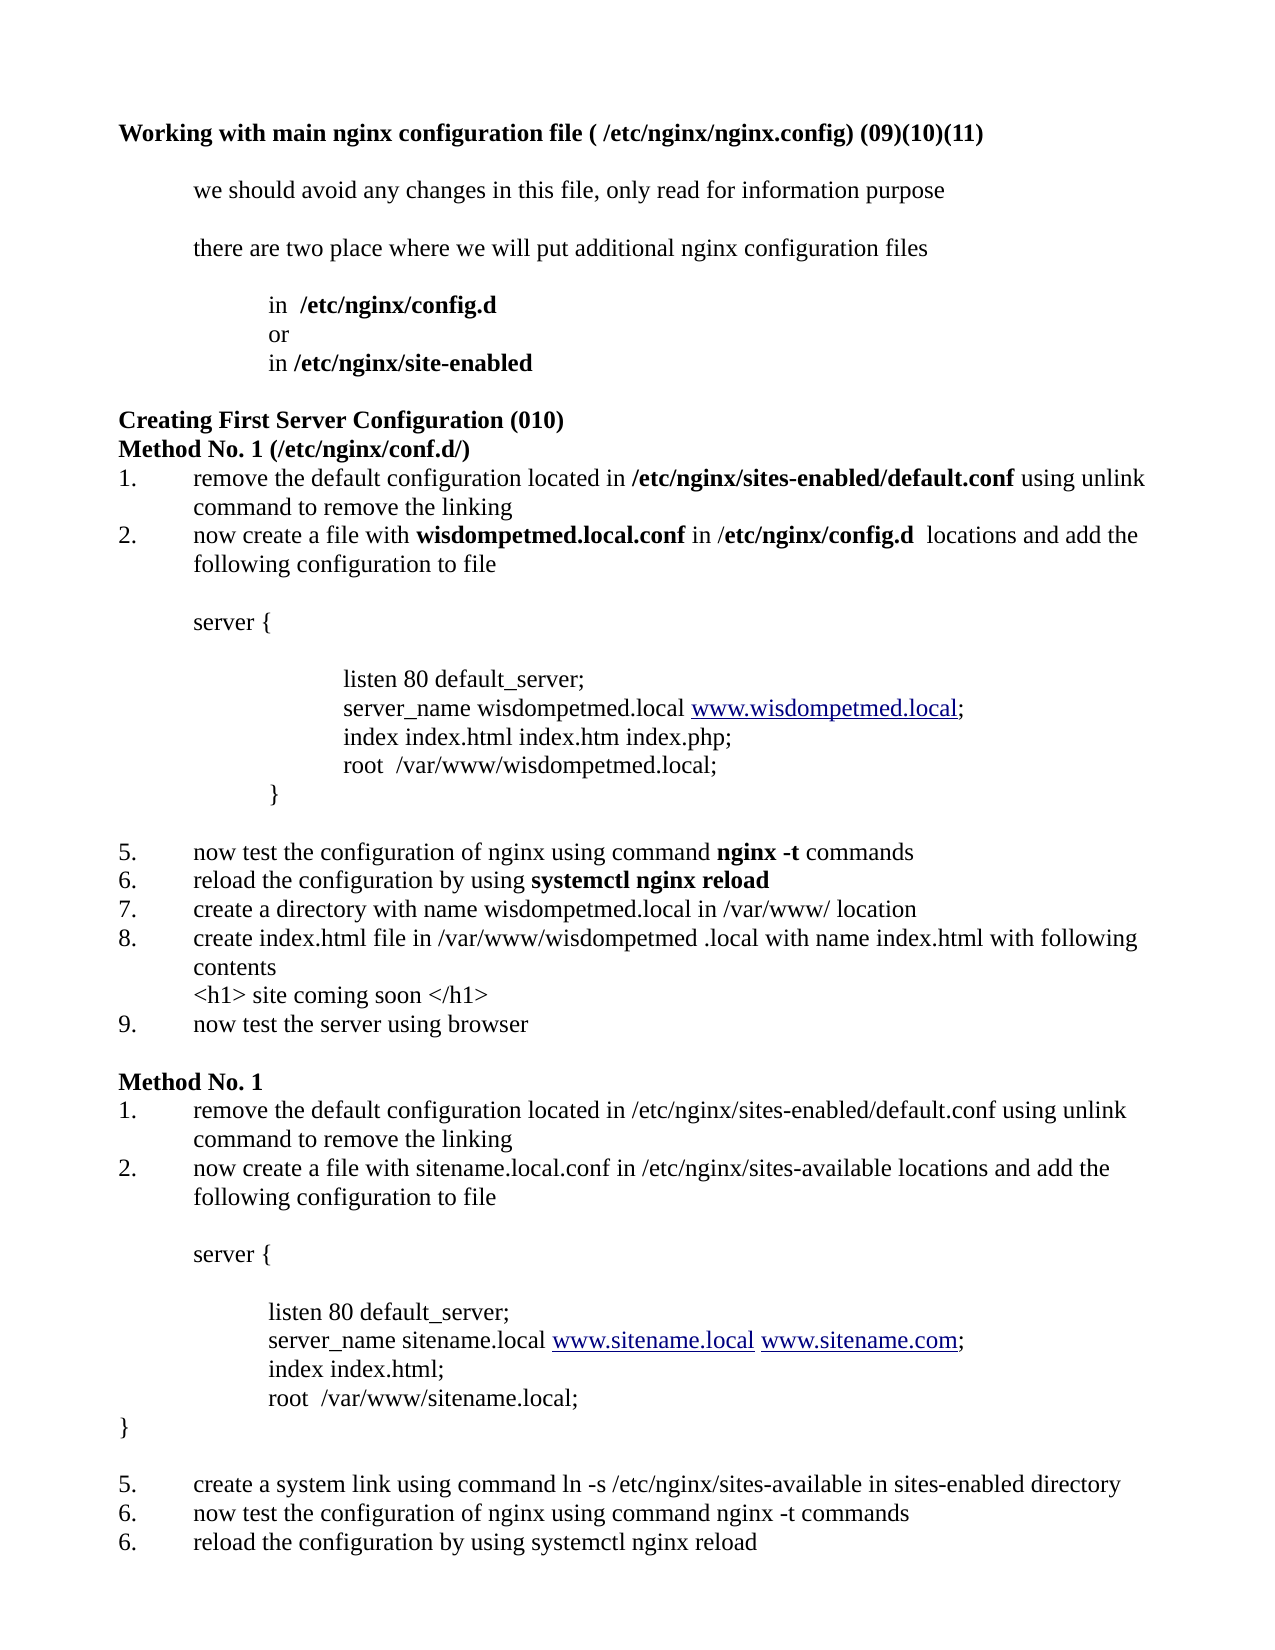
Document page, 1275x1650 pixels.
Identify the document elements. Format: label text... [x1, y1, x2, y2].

text we should avoid any changes in this file, only read for information purpose [118, 176, 1157, 204]
text 2. now create a file with sitename.local.conf in /etc/nginx/sites-available locations and add the following configuration to file [118, 1153, 1157, 1211]
text server { [118, 1239, 1157, 1268]
text 2. now create a file with wisdompetmed.local.conf in /etc/nginx/config.d locations and add the following configuration to file [118, 521, 1157, 578]
text command to remove the linking [118, 492, 1157, 521]
text contents [118, 952, 1157, 981]
text <h1> site coming soon </h1> [118, 981, 1157, 1009]
text 9. now test the server using browser [118, 1009, 1157, 1038]
text there are two place where we will put additional nginx configuration files [118, 233, 1157, 262]
text Method No. 1 [118, 1067, 1157, 1096]
text 6. now test the configuration of nginx using command nginx -t commands [118, 1498, 1157, 1527]
text root /var/www/sitename.local; [118, 1383, 1157, 1412]
text or [118, 319, 1157, 348]
text 6. reload the configuration by using systemctl nginx reload [118, 1527, 1157, 1556]
text Working with main nginx configuration file ( /etc/nginx/nginx.config) (09)(10)(11) [118, 118, 1157, 147]
text in /etc/nginx/site-enabled [118, 348, 1157, 377]
text 7. create a directory with name wisdompetmed.local in /var/www/ location [118, 894, 1157, 923]
text server_name sitename.local www.sitename.local www.sitename.com; [118, 1326, 1157, 1354]
text 8. create index.html file in /var/www/wisdompetmed .local with name index.html with following [118, 923, 1157, 952]
text 1. remove the default configuration located in /etc/nginx/sites-enabled/default.conf using unlink [118, 1096, 1157, 1124]
text listen 80 default_server; [118, 664, 1157, 693]
text } [118, 1412, 1157, 1441]
text server_name wisdompetmed.local www.wisdompetmed.local; [118, 693, 1157, 722]
text Creating First Server Configuration (010) [118, 406, 1157, 434]
text listen 80 default_server; [118, 1297, 1157, 1326]
text root /var/www/wisdompetmed.local; [118, 751, 1157, 779]
text in /etc/nginx/config.d [118, 291, 1157, 319]
text 1. remove the default configuration located in /etc/nginx/sites-enabled/default.conf using unlink [118, 463, 1157, 492]
text 6. reload the configuration by using systemctl nginx reload [118, 866, 1157, 894]
text index index.html index.htm index.php; [118, 722, 1157, 751]
text index index.html; [118, 1354, 1157, 1383]
text server { [118, 607, 1157, 636]
text command to remove the linking [118, 1124, 1157, 1153]
text 5. now test the configuration of nginx using command nginx -t commands [118, 837, 1157, 866]
text } [118, 779, 1157, 808]
text Method No. 1 (/etc/nginx/conf.d/) [118, 434, 1157, 463]
text 5. create a system link using command ln -s /etc/nginx/sites-available in sites-enabled directory [118, 1469, 1157, 1498]
